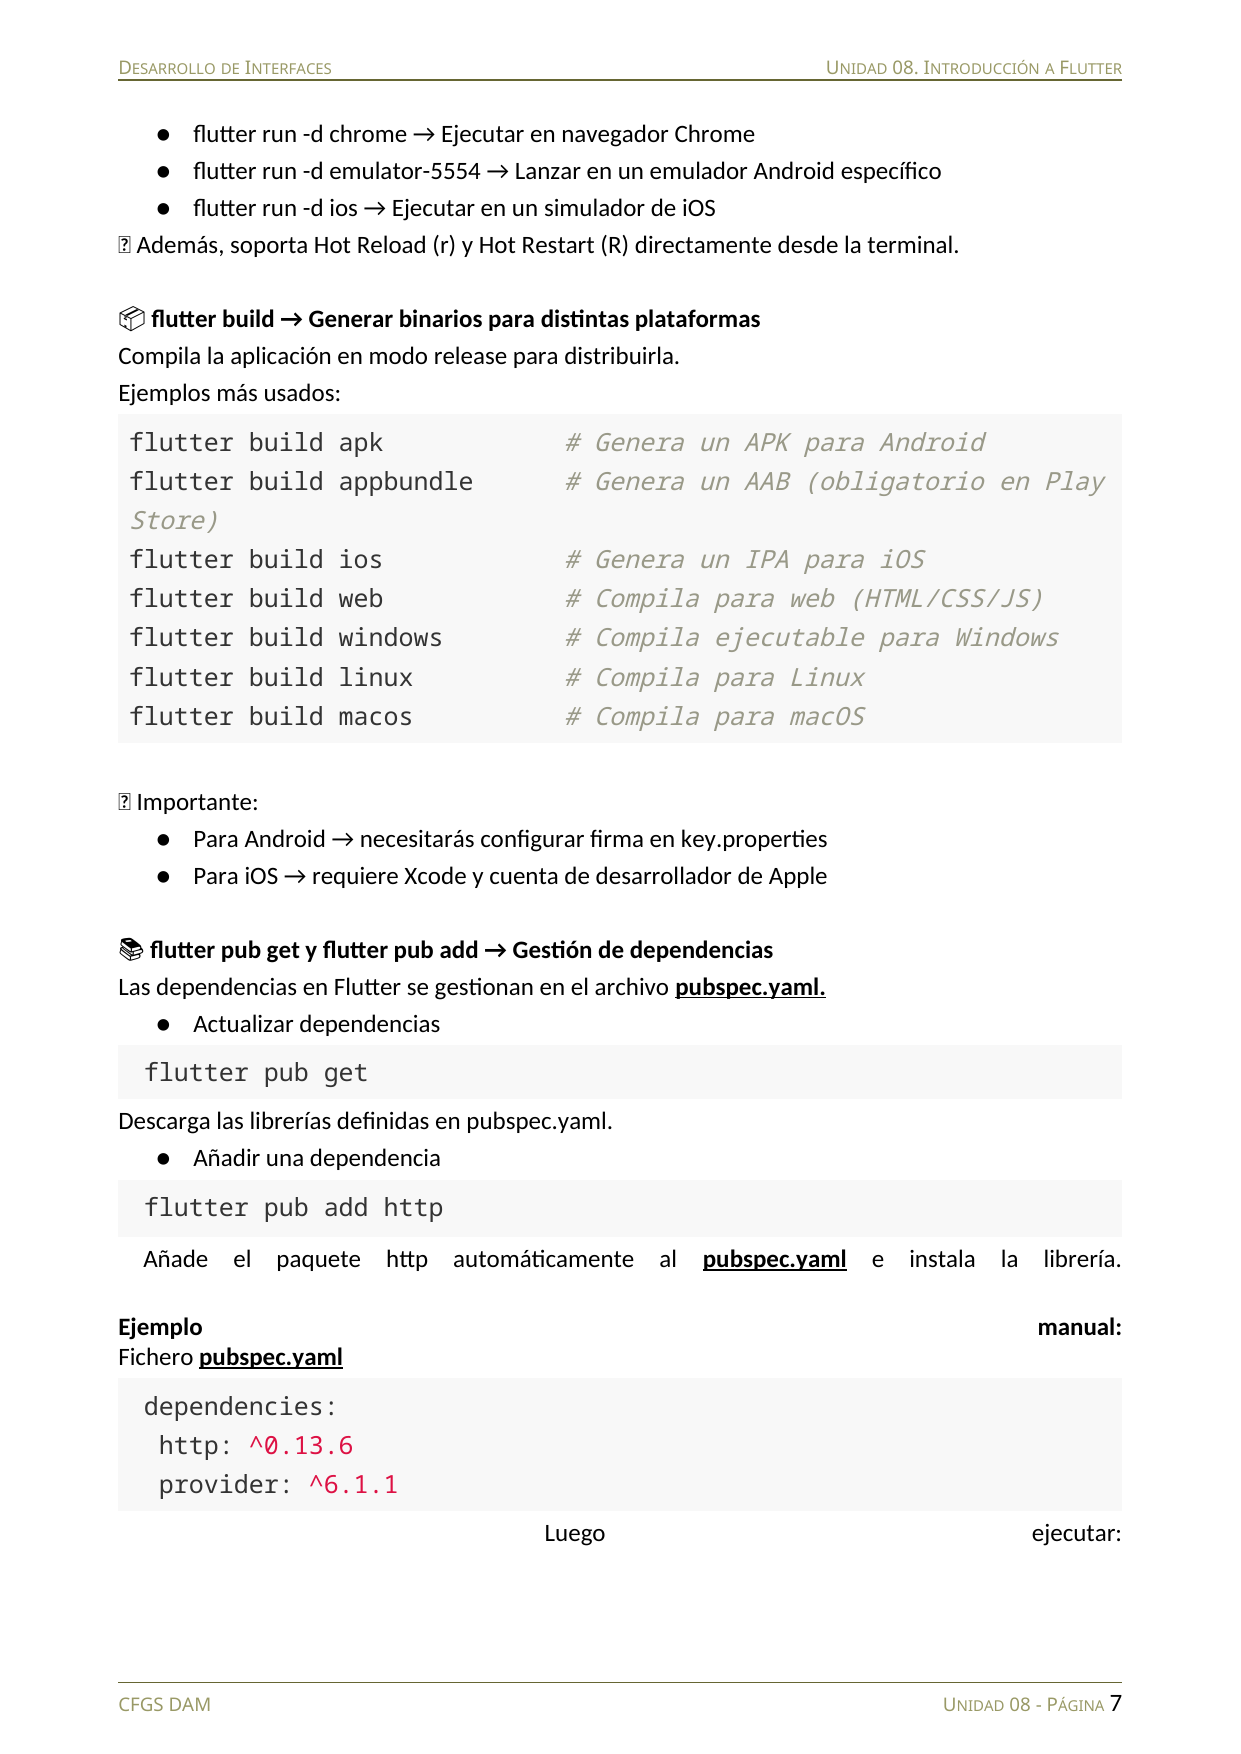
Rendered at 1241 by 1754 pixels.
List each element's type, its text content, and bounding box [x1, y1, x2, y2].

text Ejemplos más usados: [118, 377, 1122, 407]
text 📌 Importante: [118, 786, 1122, 816]
list Actualizar dependencias [156, 1008, 1122, 1038]
list Añadir una dependencia [156, 1142, 1122, 1173]
text Ejemplo manual: Fichero pubspec.yaml [118, 1311, 1122, 1372]
text 📌 Además, soporta Hot Reload (r) y Hot Restart (R) directamente desde la terminal. [118, 229, 1122, 259]
table_header flutter pub add http [118, 1180, 1122, 1237]
table_header dependencies: http: ^0.13.6 provider: ^6.1.1 [118, 1378, 1122, 1511]
list flutter run -d chrome → Ejecutar en navegador Chrome [156, 118, 1122, 148]
text Luego ejecutar: [118, 1517, 1122, 1578]
table_header flutter build apk # Genera un APK para Android flutter build appbundle # Genera un AAB (obligatorio en Play Store) flutter build ios # Genera un IPA para iOS flutter build web # Compila para web (HTML/CSS/JS) flutter build windows # Compila ejecutable para Windows flutter build linux # Compila para Linux flutter build macos # Compila para macOS [118, 414, 1122, 743]
table_header flutter pub get [118, 1045, 1122, 1099]
list Para iOS → requiere Xcode y cuenta de desarrollador de Apple [156, 860, 1122, 890]
list Para Android → necesitarás configurar firma en key.properties [156, 823, 1122, 853]
list flutter run -d ios → Ejecutar en un simulador de iOS [156, 192, 1122, 222]
text 📚 flutter pub get y flutter pub add → Gestión de dependencias [118, 934, 1122, 964]
text 📦 flutter build → Generar binarios para distintas plataformas [118, 303, 1122, 333]
text Añade el paquete http automáticamente al pubspec.yaml e instala la librería. [118, 1243, 1122, 1304]
list flutter run -d emulator-5554 → Lanzar en un emulador Android específico [156, 155, 1122, 186]
text Descarga las librerías definidas en pubspec.yaml. [118, 1106, 1122, 1136]
text Las dependencias en Flutter se gestionan en el archivo pubspec.yaml. [118, 971, 1122, 1001]
text Compila la aplicación en modo release para distribuirla. [118, 340, 1122, 370]
